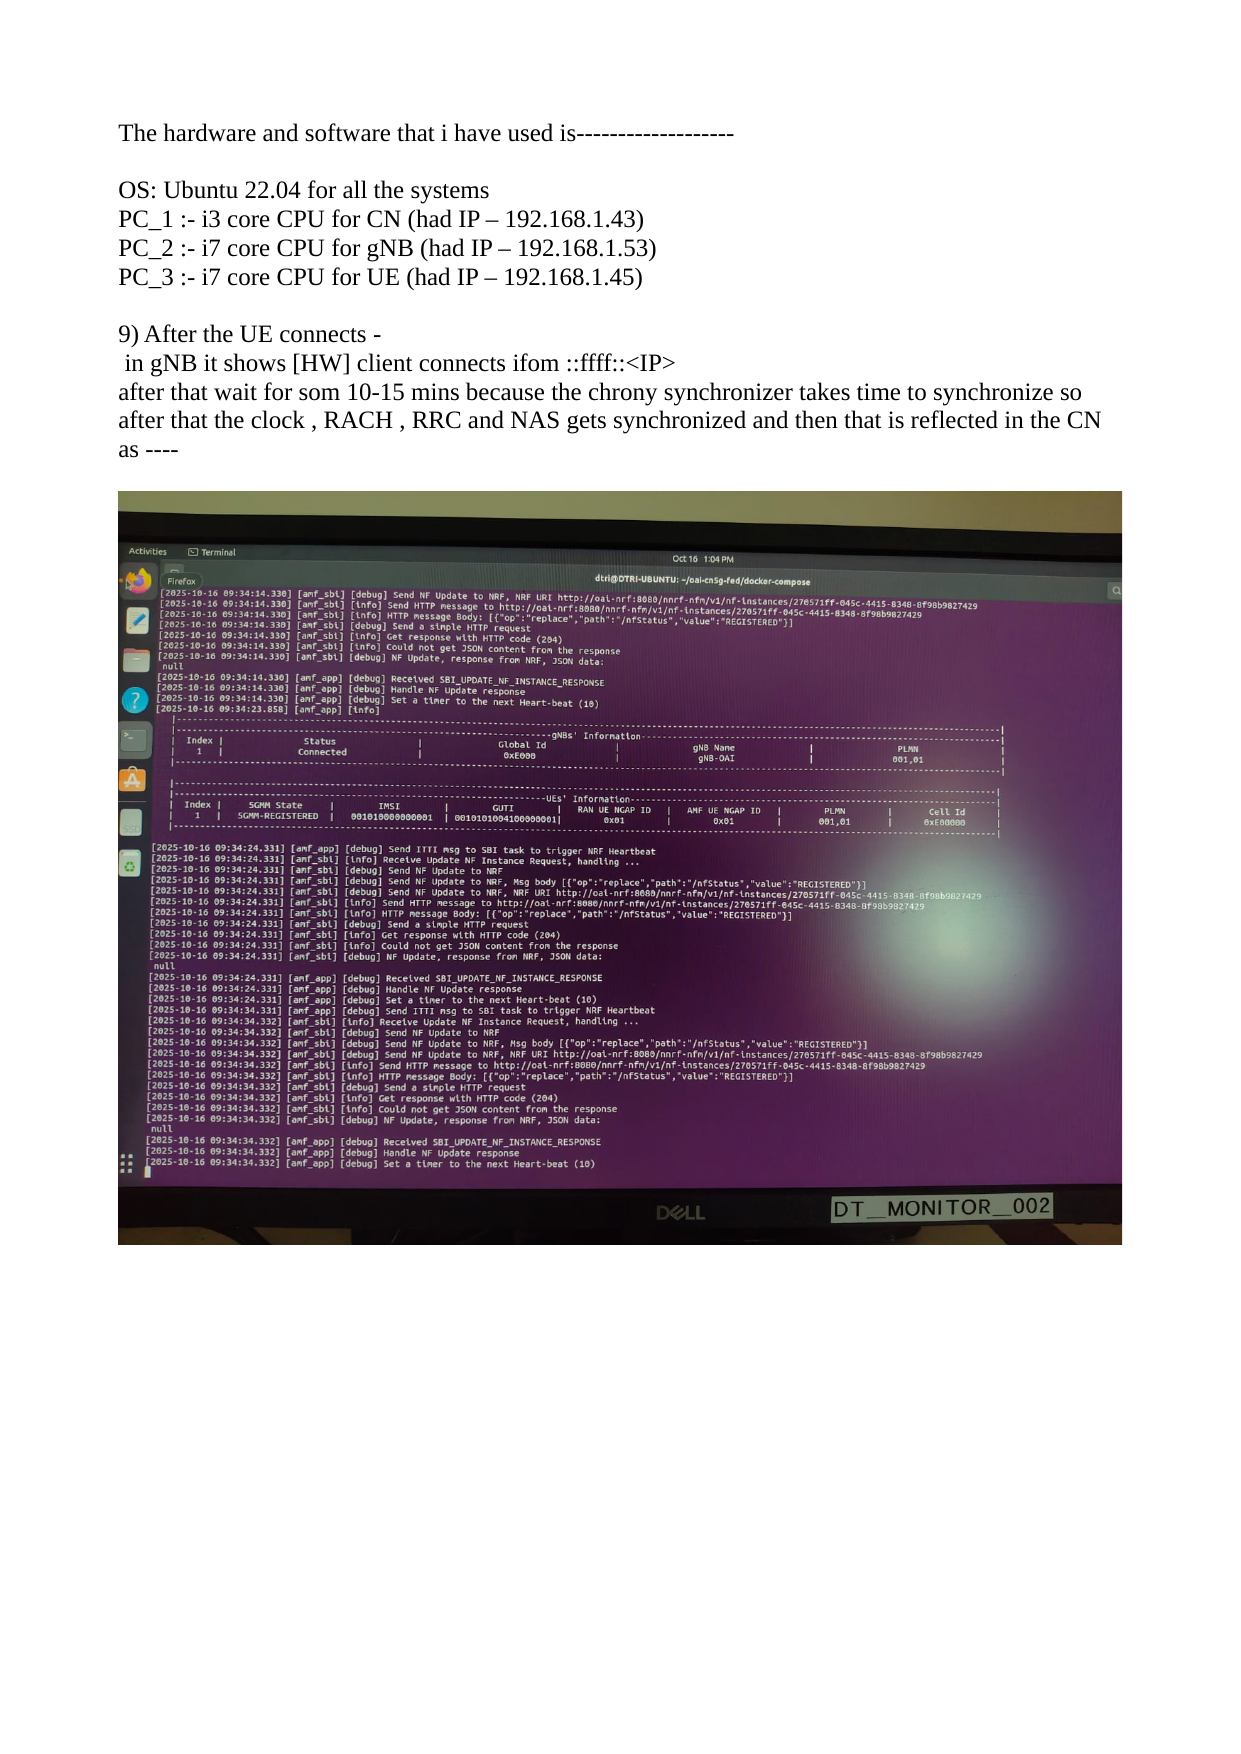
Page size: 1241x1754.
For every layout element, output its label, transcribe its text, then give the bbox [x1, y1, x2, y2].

text 9) After the UE connects - in gNB it shows [HW] client connects ifom ::ffff::<IP> after that wait for som 10-15 mins because the chrony synchronizer takes time to synchronize so after that the clock , RACH , RRC and NAS gets synchronized and then that is reflected in the CN as ---- [118, 319, 1122, 463]
text PC_2 :- i7 core CPU for gNB (had IP – 192.168.1.53) [118, 233, 1122, 262]
text PC_3 :- i7 core CPU for UE (had IP – 192.168.1.45) [118, 262, 1122, 291]
text The hardware and software that i have used is------------------- [118, 118, 1122, 147]
text PC_1 :- i3 core CPU for CN (had IP – 192.168.1.43) [118, 204, 1122, 233]
picture [118, 491, 1123, 1245]
text OS: Ubuntu 22.04 for all the systems [118, 176, 1122, 204]
